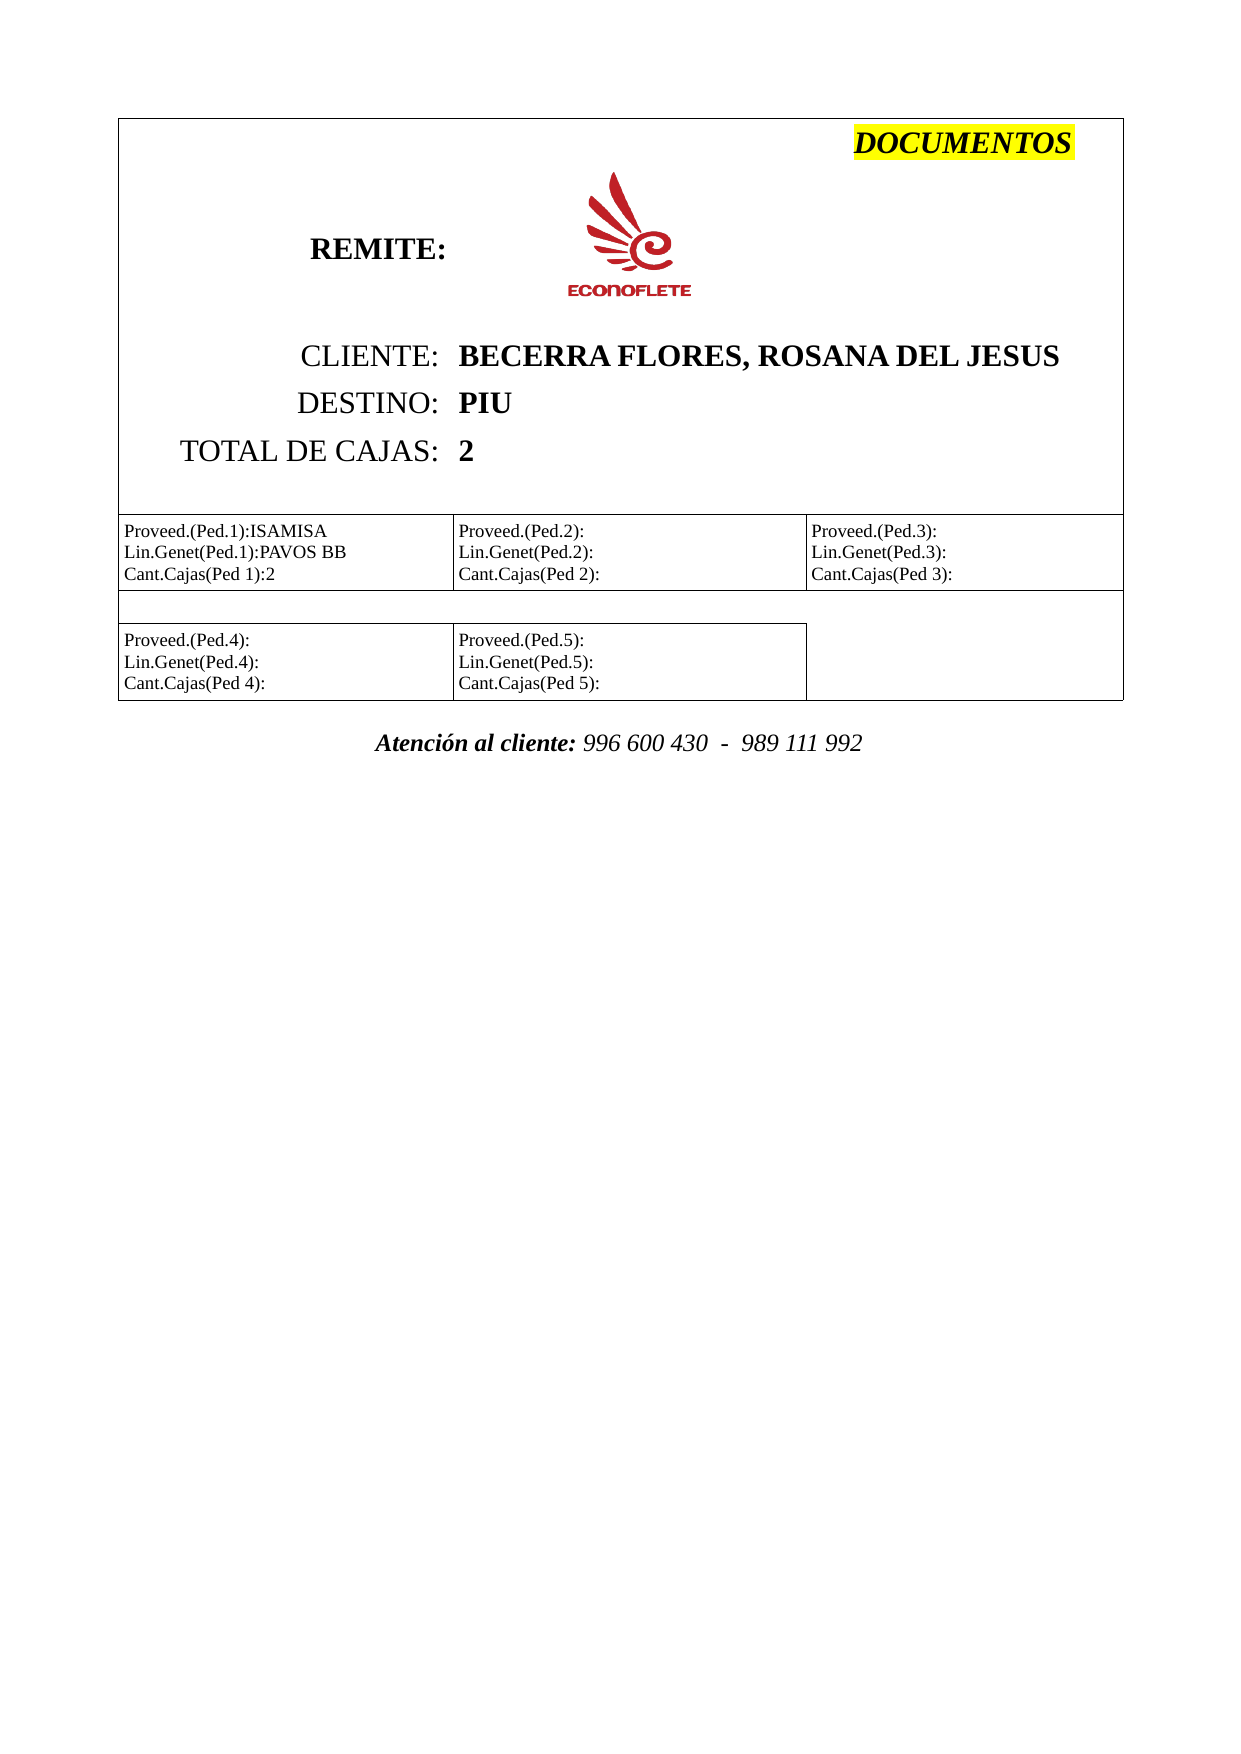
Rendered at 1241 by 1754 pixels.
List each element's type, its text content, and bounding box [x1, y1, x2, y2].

table_cell 2 [453, 426, 1123, 474]
table_cell [453, 166, 806, 332]
table_cell Proveed.(Ped.1):ISAMISA Lin.Genet(Ped.1):PAVOS BB Cant.Cajas(Ped 1):2 [119, 515, 453, 590]
table_cell REMITE: [119, 166, 453, 332]
picture [552, 171, 707, 297]
text Atención al cliente: 996 600 430 - 989 111 992 [118, 728, 1122, 757]
table_cell TOTAL DE CAJAS: [119, 426, 453, 474]
table_cell [119, 474, 453, 514]
table_cell [453, 591, 806, 623]
table_header [119, 119, 453, 166]
table_header DOCUMENTOS [806, 119, 1123, 166]
table_cell [806, 474, 1123, 514]
table_cell Proveed.(Ped.5): Lin.Genet(Ped.5): Cant.Cajas(Ped 5): [454, 624, 806, 699]
table_cell Proveed.(Ped.3): Lin.Genet(Ped.3): Cant.Cajas(Ped 3): [807, 515, 1123, 590]
table_cell [453, 474, 806, 514]
table_cell BECERRA FLORES, ROSANA DEL JESUS [453, 332, 1123, 379]
table_cell [806, 591, 1123, 623]
table_cell CLIENTE: [119, 332, 453, 379]
table_cell Proveed.(Ped.4): Lin.Genet(Ped.4): Cant.Cajas(Ped 4): [119, 624, 453, 699]
table_header [453, 119, 806, 166]
table_cell Proveed.(Ped.2): Lin.Genet(Ped.2): Cant.Cajas(Ped 2): [454, 515, 806, 590]
table_cell DESTINO: [119, 379, 453, 426]
table_cell [806, 166, 1123, 332]
table_cell [807, 623, 1123, 699]
table_cell [806, 379, 1123, 426]
table_cell PIU [453, 379, 806, 426]
table_cell [119, 591, 453, 623]
